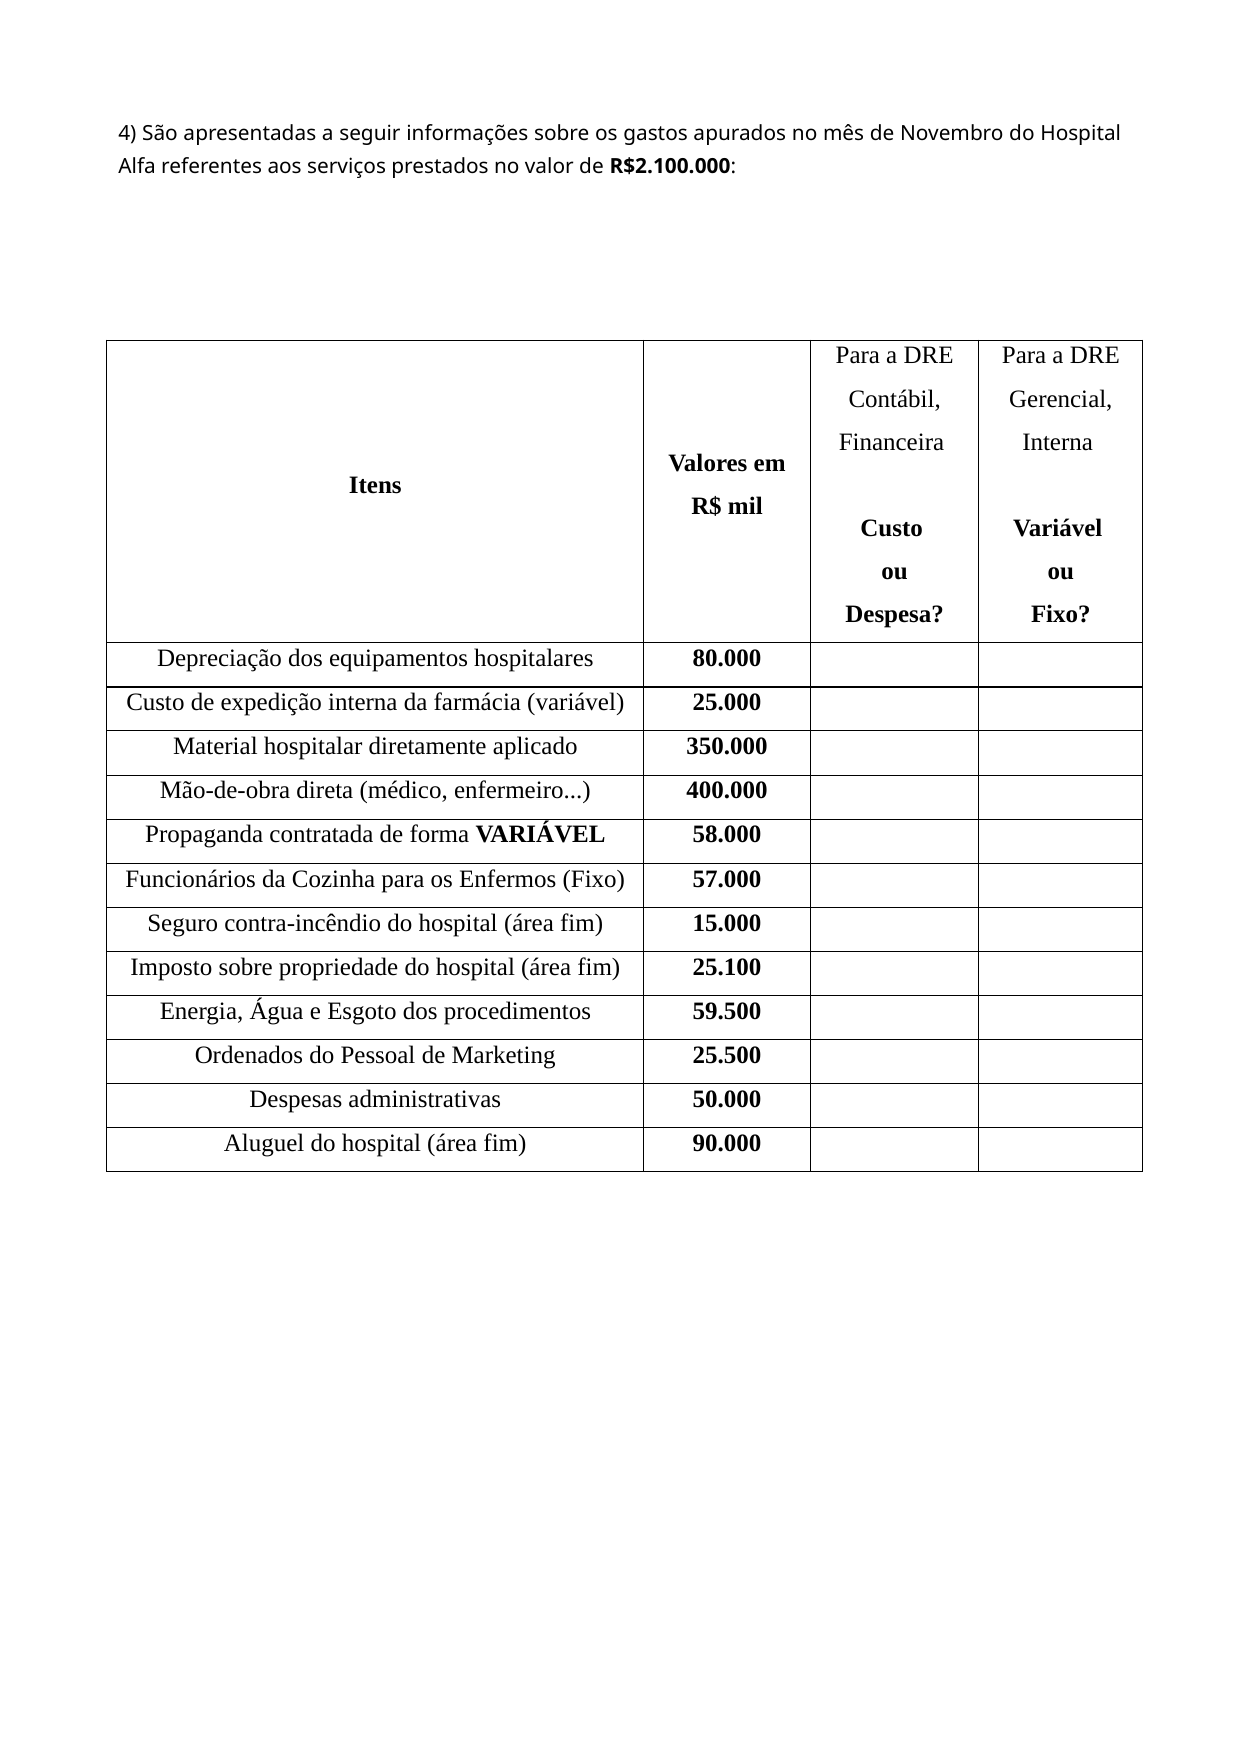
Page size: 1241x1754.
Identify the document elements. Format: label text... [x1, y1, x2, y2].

table_cell [811, 1040, 978, 1083]
table_cell [979, 996, 1142, 1039]
table_header Valores em R$ mil [644, 341, 810, 642]
table_cell 80.000 [644, 643, 810, 686]
table_cell [811, 996, 978, 1039]
table_cell Mão-de-obra direta (médico, enfermeiro...) [107, 776, 643, 818]
table_cell 400.000 [644, 776, 810, 818]
table_header Itens [107, 341, 643, 642]
text 4) São apresentadas a seguir informações sobre os gastos apurados no mês de Novembro do Hospital Alfa referentes aos serviços prestados no valor de R$2.100.000: [118, 118, 1122, 179]
table_cell [979, 1040, 1142, 1083]
table_cell 57.000 [644, 864, 810, 907]
table_cell [811, 1084, 978, 1127]
table_cell Custo de expedição interna da farmácia (variável) [107, 688, 643, 730]
table_cell Depreciação dos equipamentos hospitalares [107, 643, 643, 686]
table_cell Ordenados do Pessoal de Marketing [107, 1040, 643, 1083]
table_cell [811, 688, 978, 730]
table_header Para a DRE Contábil, Financeira Custo ou Despesa? [811, 341, 978, 642]
table_cell [979, 776, 1142, 818]
table_cell 50.000 [644, 1084, 810, 1127]
table_cell Energia, Água e Esgoto dos procedimentos [107, 996, 643, 1039]
table_cell [979, 820, 1142, 863]
table_cell Propaganda contratada de forma VARIÁVEL [107, 820, 643, 863]
table_cell 25.500 [644, 1040, 810, 1083]
table_cell [979, 731, 1142, 774]
table_cell [811, 643, 978, 686]
table_cell 59.500 [644, 996, 810, 1039]
table_cell 25.100 [644, 952, 810, 995]
table_cell Aluguel do hospital (área fim) [107, 1128, 643, 1171]
table_cell 90.000 [644, 1128, 810, 1171]
table_cell [979, 643, 1142, 686]
table_cell [811, 908, 978, 951]
table_cell [811, 820, 978, 863]
table_cell Despesas administrativas [107, 1084, 643, 1127]
table_cell Seguro contra-incêndio do hospital (área fim) [107, 908, 643, 951]
table_cell [979, 1128, 1142, 1171]
table_cell 25.000 [644, 688, 810, 730]
table_cell Funcionários da Cozinha para os Enfermos (Fixo) [107, 864, 643, 907]
table_cell [979, 1084, 1142, 1127]
table_cell [811, 952, 978, 995]
table_cell 15.000 [644, 908, 810, 951]
table_cell [979, 908, 1142, 951]
table_cell [811, 864, 978, 907]
table_cell [979, 864, 1142, 907]
table_cell Imposto sobre propriedade do hospital (área fim) [107, 952, 643, 995]
table_cell Material hospitalar diretamente aplicado [107, 731, 643, 774]
table_header Para a DRE Gerencial, Interna Variável ou Fixo? [979, 341, 1142, 642]
table_cell [979, 952, 1142, 995]
table_cell [811, 731, 978, 774]
table_cell 350.000 [644, 731, 810, 774]
table_cell [811, 1128, 978, 1171]
table_cell [979, 688, 1142, 730]
table_cell 58.000 [644, 820, 810, 863]
table_cell [811, 776, 978, 818]
